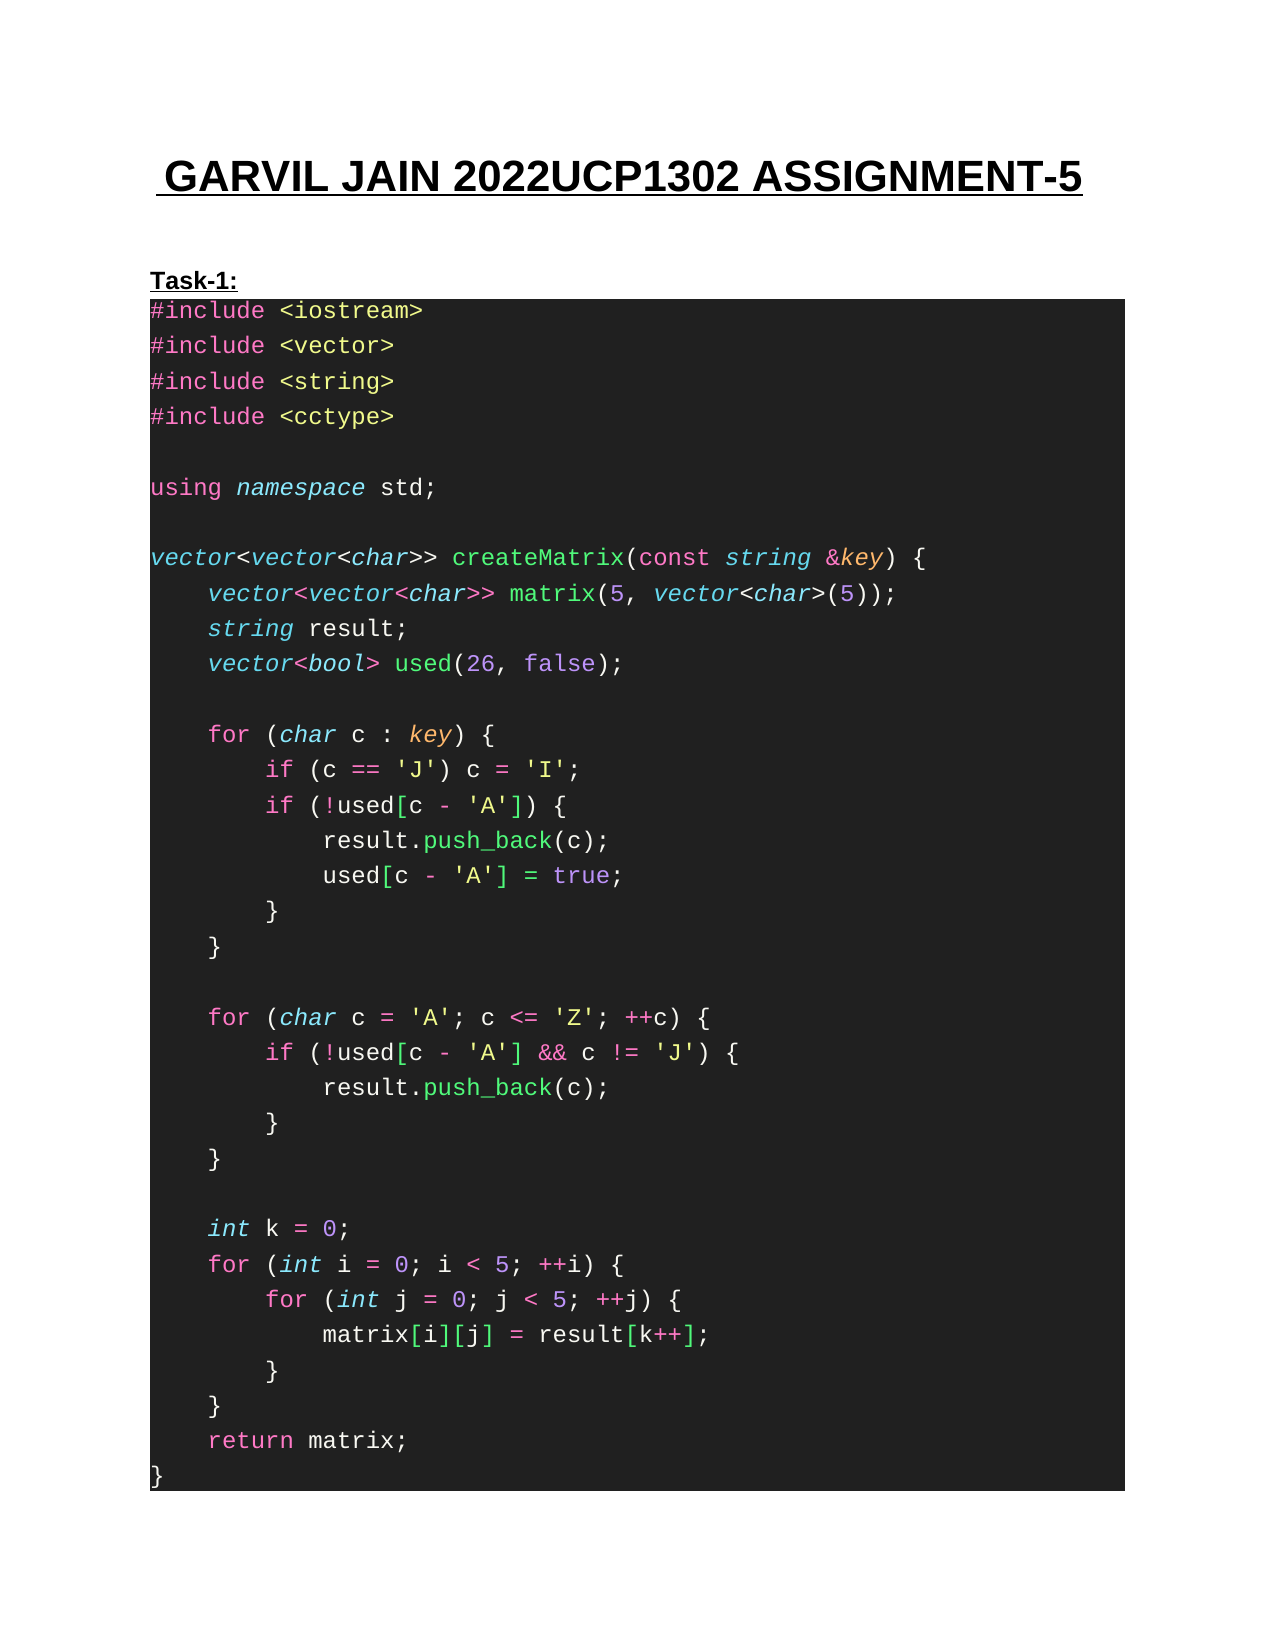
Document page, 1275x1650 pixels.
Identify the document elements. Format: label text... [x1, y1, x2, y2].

text int k = 0; [150, 1217, 1125, 1244]
text using namespace std; [150, 475, 1125, 502]
text string result; [150, 616, 1125, 644]
text } [150, 1464, 1125, 1491]
text return matrix; [150, 1429, 1125, 1456]
text for (int i = 0; i < 5; ++i) { [150, 1252, 1125, 1279]
text } [150, 1146, 1125, 1173]
text result.push_back(c); [150, 1076, 1125, 1103]
text result.push_back(c); [150, 828, 1125, 856]
text matrix[i][j] = result[k++]; [150, 1323, 1125, 1350]
text for (int j = 0; j < 5; ++j) { [150, 1287, 1125, 1314]
text } [150, 1393, 1125, 1421]
text #include <cctype> [150, 404, 1125, 432]
text if (!used[c - 'A'] && c != 'J') { [150, 1040, 1125, 1067]
text vector<bool> used(26, false); [150, 652, 1125, 679]
text for (char c = 'A'; c <= 'Z'; ++c) { [150, 1005, 1125, 1032]
text } [150, 934, 1125, 961]
text for (char c : key) { [150, 722, 1125, 749]
text } [150, 1111, 1125, 1138]
text Task-1: [150, 266, 1125, 294]
text if (c == 'J') c = 'I'; [150, 758, 1125, 785]
text #include <vector> [150, 334, 1125, 361]
text vector<vector<char>> createMatrix(const string &key) { [150, 546, 1125, 573]
text used[c - 'A'] = true; [150, 864, 1125, 891]
text vector<vector<char>> matrix(5, vector<char>(5)); [150, 581, 1125, 608]
text } [150, 1358, 1125, 1385]
text } [150, 899, 1125, 926]
text #include <iostream> [150, 299, 1125, 326]
text if (!used[c - 'A']) { [150, 793, 1125, 820]
text GARVIL JAIN 2022UCP1302 ASSIGNMENT-5 [150, 150, 1125, 200]
text #include <string> [150, 369, 1125, 396]
